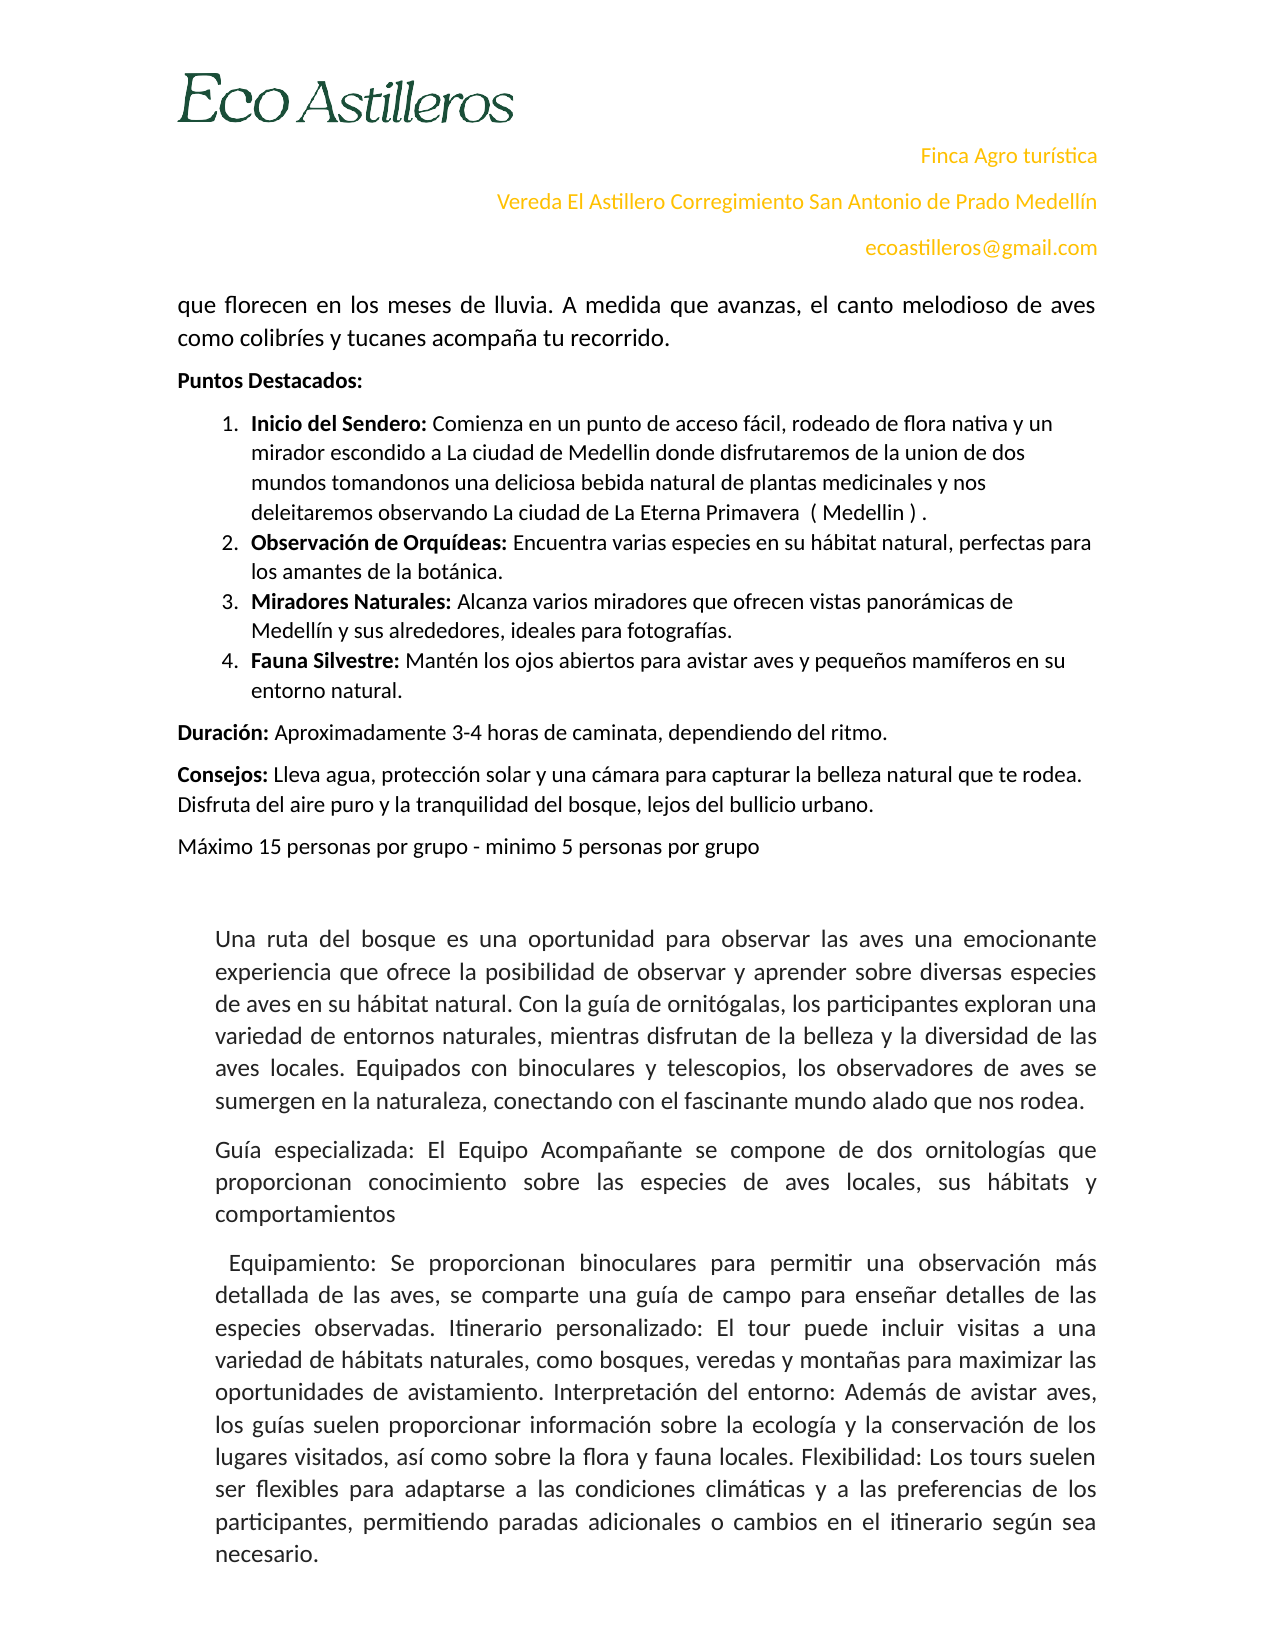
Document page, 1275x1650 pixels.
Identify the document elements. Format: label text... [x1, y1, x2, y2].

text que florecen en los meses de lluvia. A medida que avanzas, el canto melodioso de aves como colibríes y tucanes acompaña tu recorrido. [177, 289, 1098, 352]
text Duración: Aproximadamente 3-4 horas de caminata, dependiendo del ritmo. [177, 718, 1098, 746]
text Consejos: Lleva agua, protección solar y una cámara para capturar la belleza natural que te rodea. Disfruta del aire puro y la tranquilidad del bosque, lejos del bullicio urbano. [177, 760, 1098, 818]
text Una ruta del bosque es una oportunidad para observar las aves una emocionante experiencia que ofrece la posibilidad de observar y aprender sobre diversas especies de aves en su hábitat natural. Con la guía de ornitógalas, los participantes exploran una variedad de entornos naturales, mientras disfrutan de la belleza y la diversidad de las aves locales. Equipados con binoculares y telescopios, los observadores de aves se sumergen en la naturaleza, conectando con el fascinante mundo alado que nos rodea. [215, 923, 1098, 1115]
text Equipamiento: Se proporcionan binoculares para permitir una observación más detallada de las aves, se comparte una guía de campo para enseñar detalles de las especies observadas. Itinerario personalizado: El tour puede incluir visitas a una variedad de hábitats naturales, como bosques, veredas y montañas para maximizar las oportunidades de avistamiento. Interpretación del entorno: Además de avistar aves, los guías suelen proporcionar información sobre la ecología y la conservación de los lugares visitados, así como sobre la flora y fauna locales. Flexibilidad: Los tours suelen ser flexibles para adaptarse a las condiciones climáticas y a las preferencias de los participantes, permitiendo paradas adicionales o cambios en el itinerario según sea necesario. [215, 1247, 1098, 1568]
list Inicio del Sendero: Comienza en un punto de acceso fácil, rodeado de flora nativa y un mirador escondido a La ciudad de Medellin donde disfrutaremos de la union de dos mundos tomandonos una deliciosa bebida natural de plantas medicinales y nos deleitaremos observando La ciudad de La Eterna Primavera ( Medellin ) . [221, 409, 1098, 526]
text Guía especializada: El Equipo Acompañante se compone de dos ornitologías que proporcionan conocimiento sobre las especies de aves locales, sus hábitats y comportamientos [215, 1134, 1098, 1229]
list Fauna Silvestre: Mantén los ojos abiertos para avistar aves y pequeños mamíferos en su entorno natural. [221, 646, 1098, 704]
list Observación de Orquídeas: Encuentra varias especies en su hábitat natural, perfectas para los amantes de la botánica. [221, 528, 1098, 585]
text Puntos Destacados: [177, 367, 1098, 395]
list Miradores Naturales: Alcanza varios miradores que ofrecen vistas panorámicas de Medellín y sus alrededores, ideales para fotografías. [221, 587, 1098, 645]
text Máximo 15 personas por grupo - minimo 5 personas por grupo [177, 832, 1098, 860]
